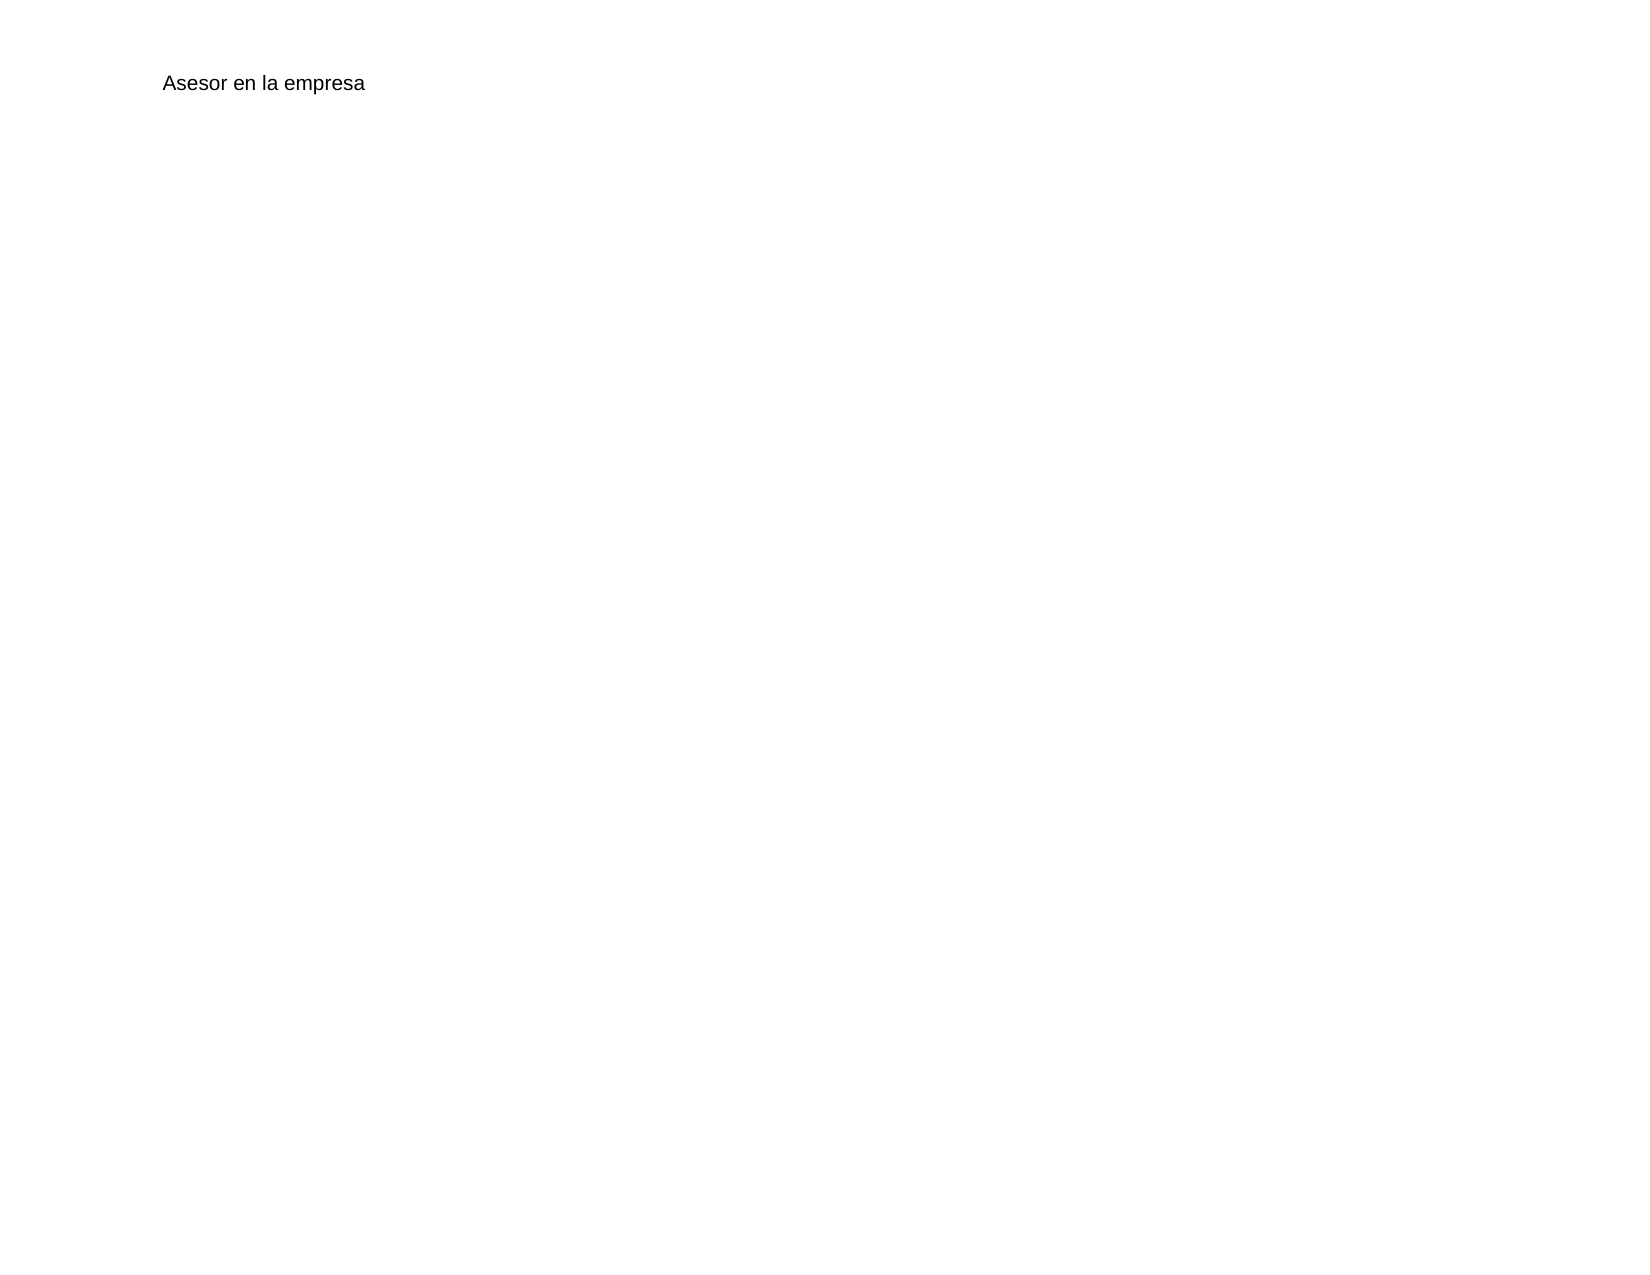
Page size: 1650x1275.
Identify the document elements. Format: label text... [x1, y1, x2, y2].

text Asesor en la empresa [88, 71, 1561, 95]
